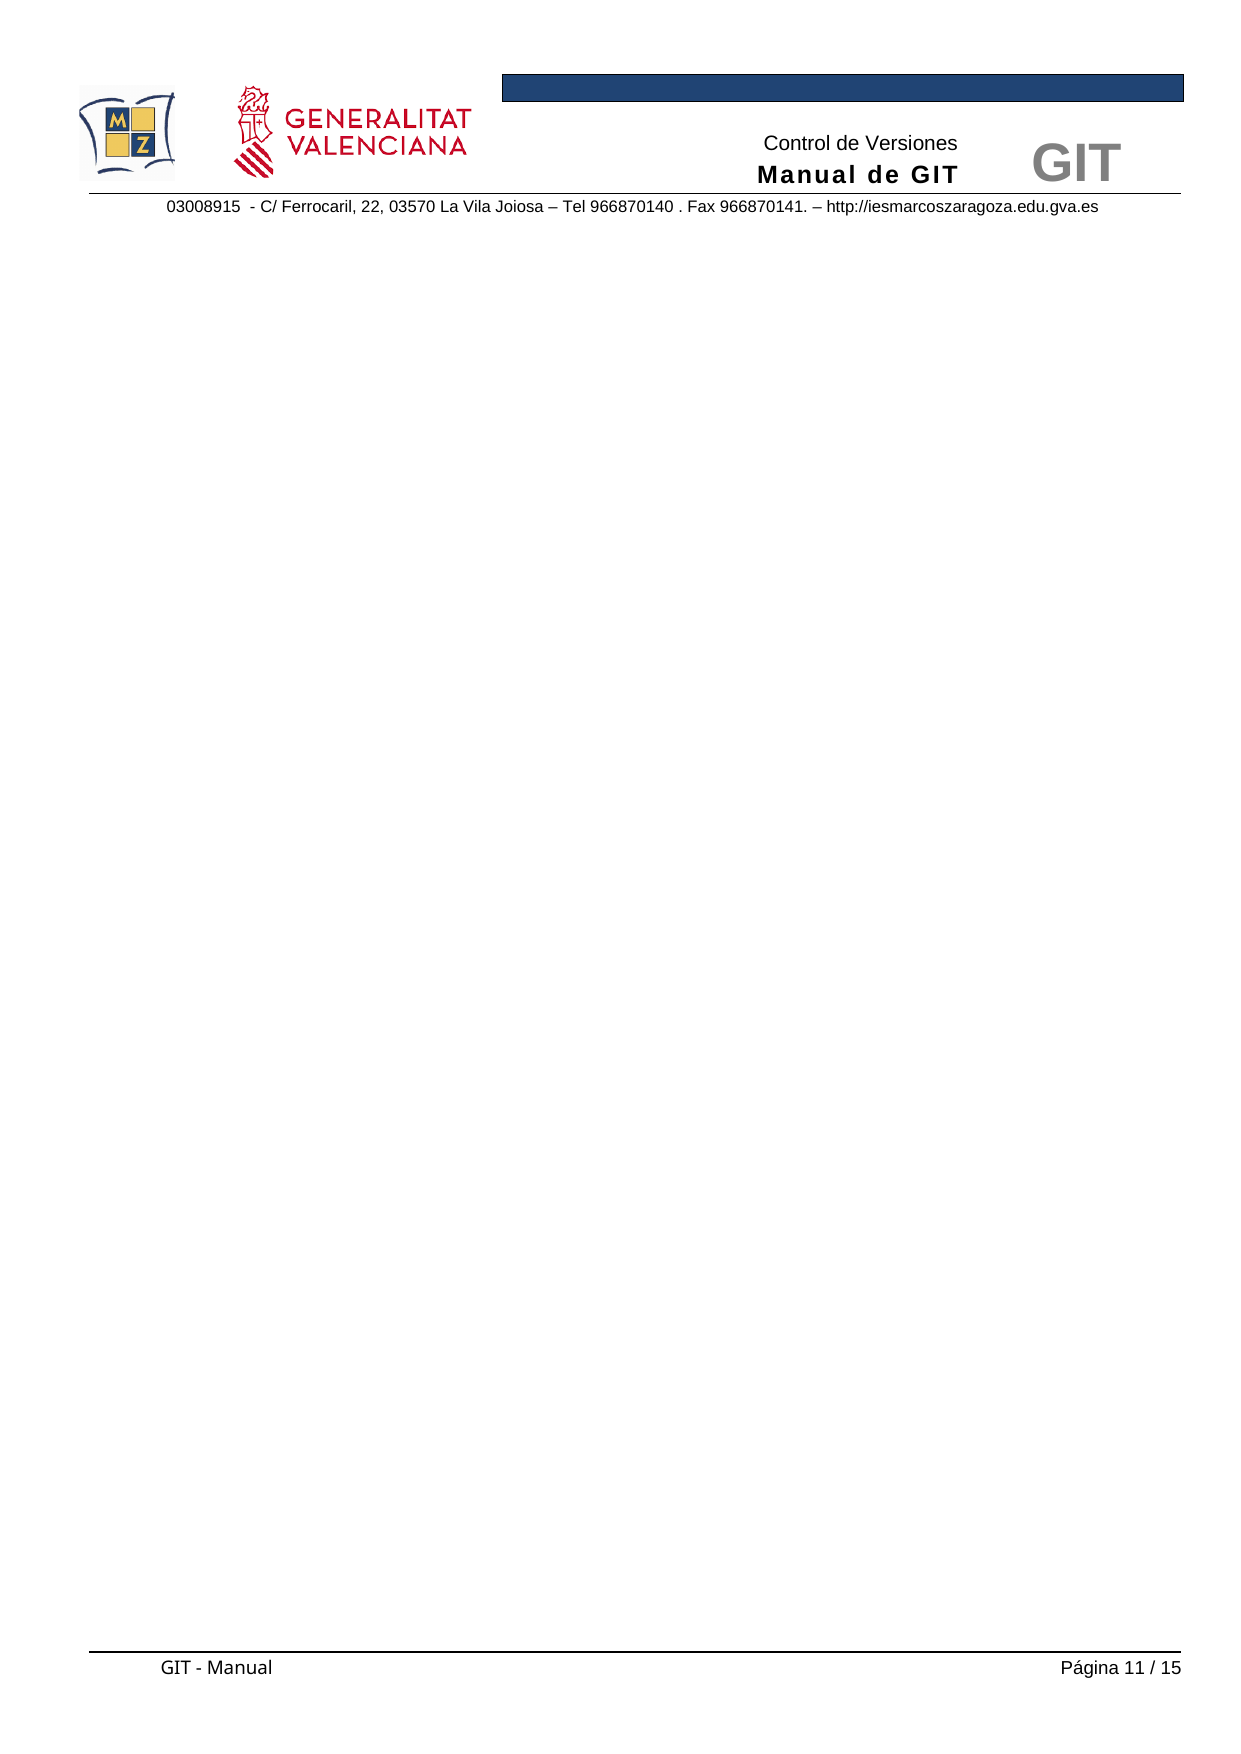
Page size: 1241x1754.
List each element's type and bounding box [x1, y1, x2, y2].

picture [79, 85, 175, 181]
picture [219, 80, 485, 183]
